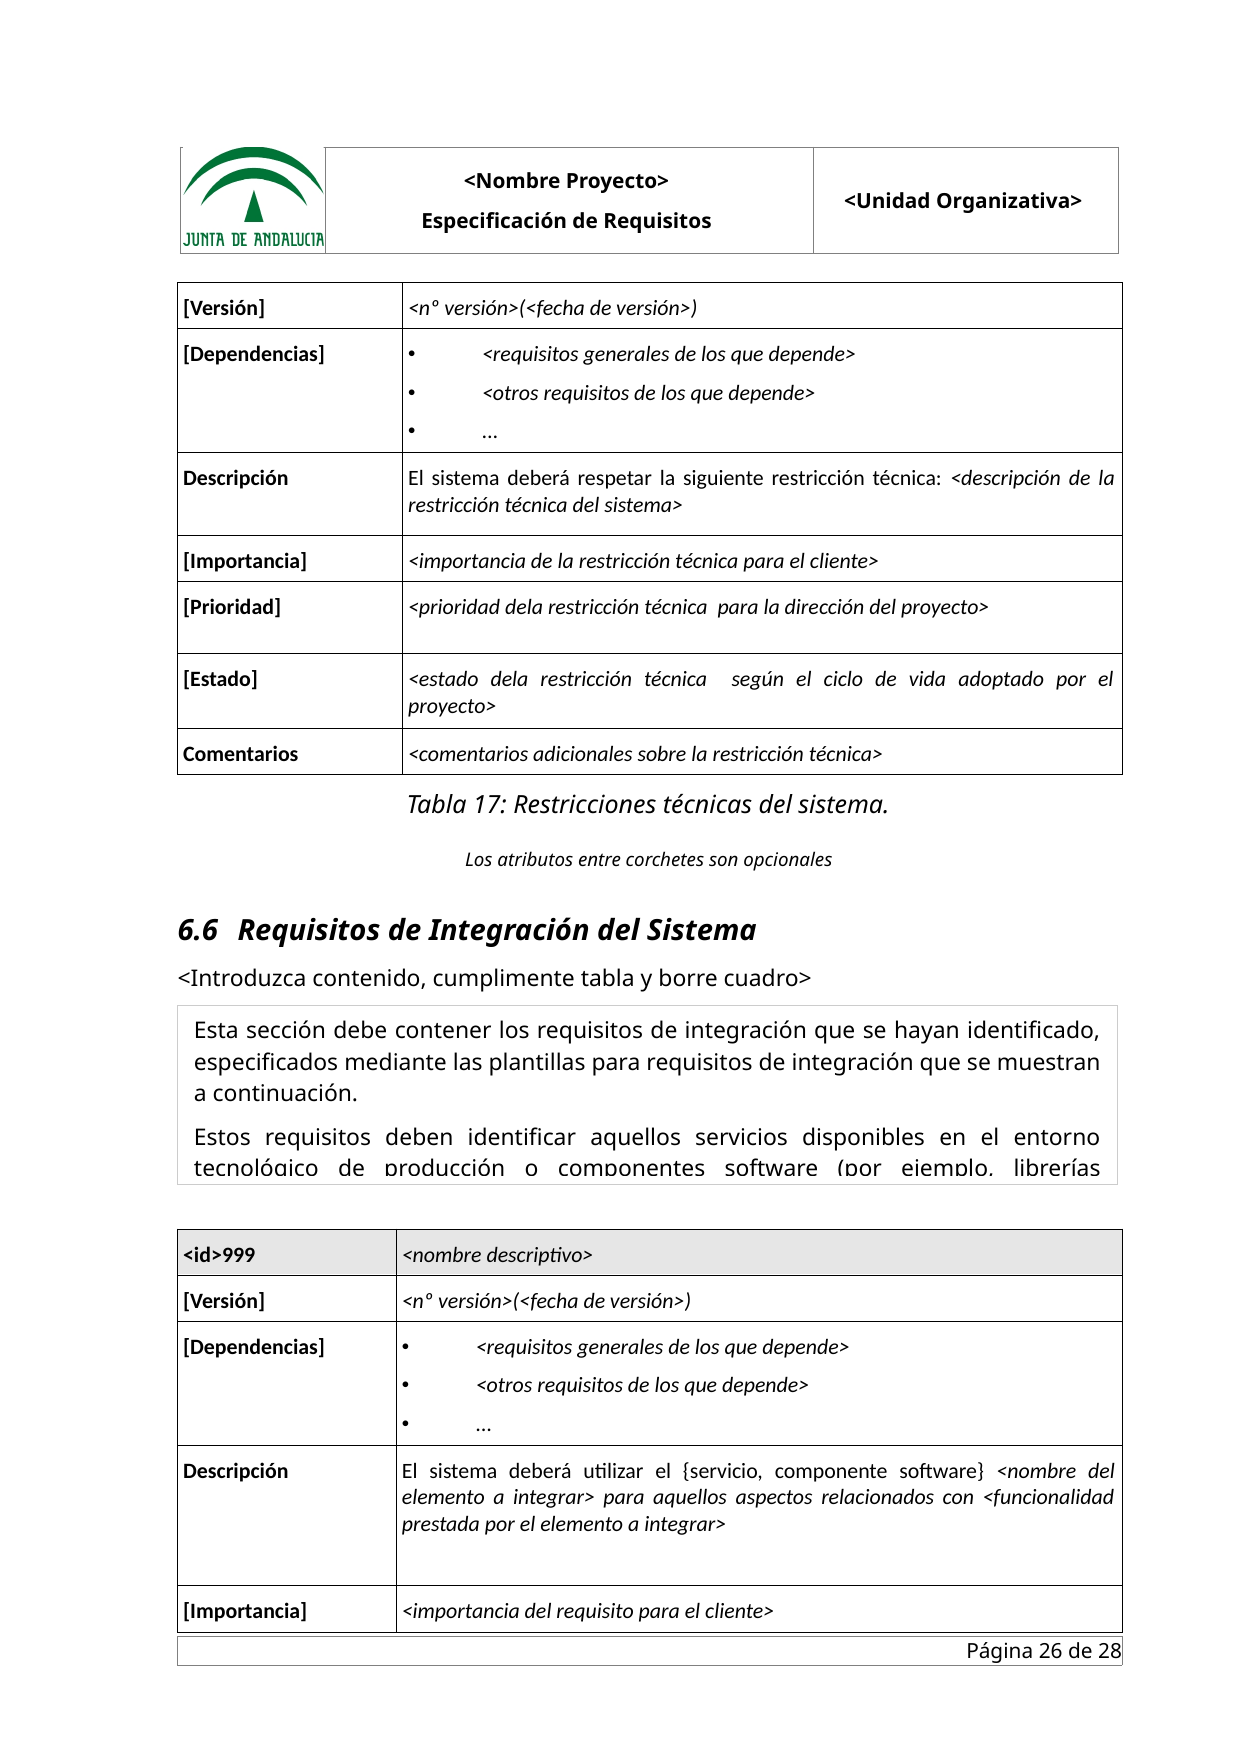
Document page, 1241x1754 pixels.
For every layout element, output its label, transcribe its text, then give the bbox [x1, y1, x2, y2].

table_cell [Versión] [178, 283, 402, 328]
table_cell <nº versión>(<fecha de versión>) [403, 283, 1122, 328]
table_cell [Dependencias] [178, 329, 402, 452]
table_cell Descripción [178, 1446, 396, 1585]
text Tabla 17: Restricciones técnicas del sistema. [177, 787, 1122, 821]
table_header <id>999 [178, 1230, 396, 1274]
table_cell [Importancia] [178, 536, 402, 581]
table_cell <requisitos generales de los que depende> <otros requisitos de los que depende> ... [403, 329, 1122, 452]
table_cell [Versión] [178, 1276, 396, 1321]
table_cell <importancia de la restricción técnica para el cliente> [403, 536, 1122, 581]
text <Introduzca contenido, cumplimente tabla y borre cuadro> [177, 961, 1122, 993]
table_cell [Dependencias] [178, 1322, 396, 1445]
table_cell <estado dela restricción técnica según el ciclo de vida adoptado por el proyecto> [403, 654, 1122, 728]
table_cell <nº versión>(<fecha de versión>) [397, 1276, 1122, 1321]
table_cell El sistema deberá utilizar el {servicio, componente software} <nombre del elemento a integrar> para aquellos aspectos relacionados con <funcionalidad prestada por el elemento a integrar> [397, 1446, 1122, 1585]
table_cell El sistema deberá respetar la siguiente restricción técnica: <descripción de la restricción técnica del sistema> [403, 453, 1122, 535]
text Esta sección debe contener los requisitos de integración que se hayan identificado, especificados mediante las plantillas para requisitos de integración que se muestran a continuación. [194, 1014, 1101, 1108]
table_cell <importancia del requisito para el cliente> [397, 1586, 1122, 1631]
table_cell [Estado] [178, 654, 402, 728]
table_cell [Prioridad] [178, 582, 402, 653]
table_cell <comentarios adicionales sobre la restricción técnica> [403, 729, 1122, 774]
subtitle Requisitos de Integración del Sistema [177, 909, 1122, 949]
text Estos requisitos deben identificar aquellos servicios disponibles en el entorno tecnológico de producción o componentes software (por ejemplo, librerías enlazables) cuya funcionalidad sea relevante para el sistema a desarrollar y deban ser consumidos por el mismo. [194, 1121, 1101, 1176]
table_cell <prioridad dela restricción técnica para la dirección del proyecto> [403, 582, 1122, 653]
table_header <nombre descriptivo> [397, 1230, 1122, 1274]
table_cell [Importancia] [178, 1586, 396, 1631]
table_cell <requisitos generales de los que depende> <otros requisitos de los que depende> ... [397, 1322, 1122, 1445]
table_cell Comentarios [178, 729, 402, 774]
table_cell Descripción [178, 453, 402, 535]
text Los atributos entre corchetes son opcionales [177, 846, 1122, 872]
